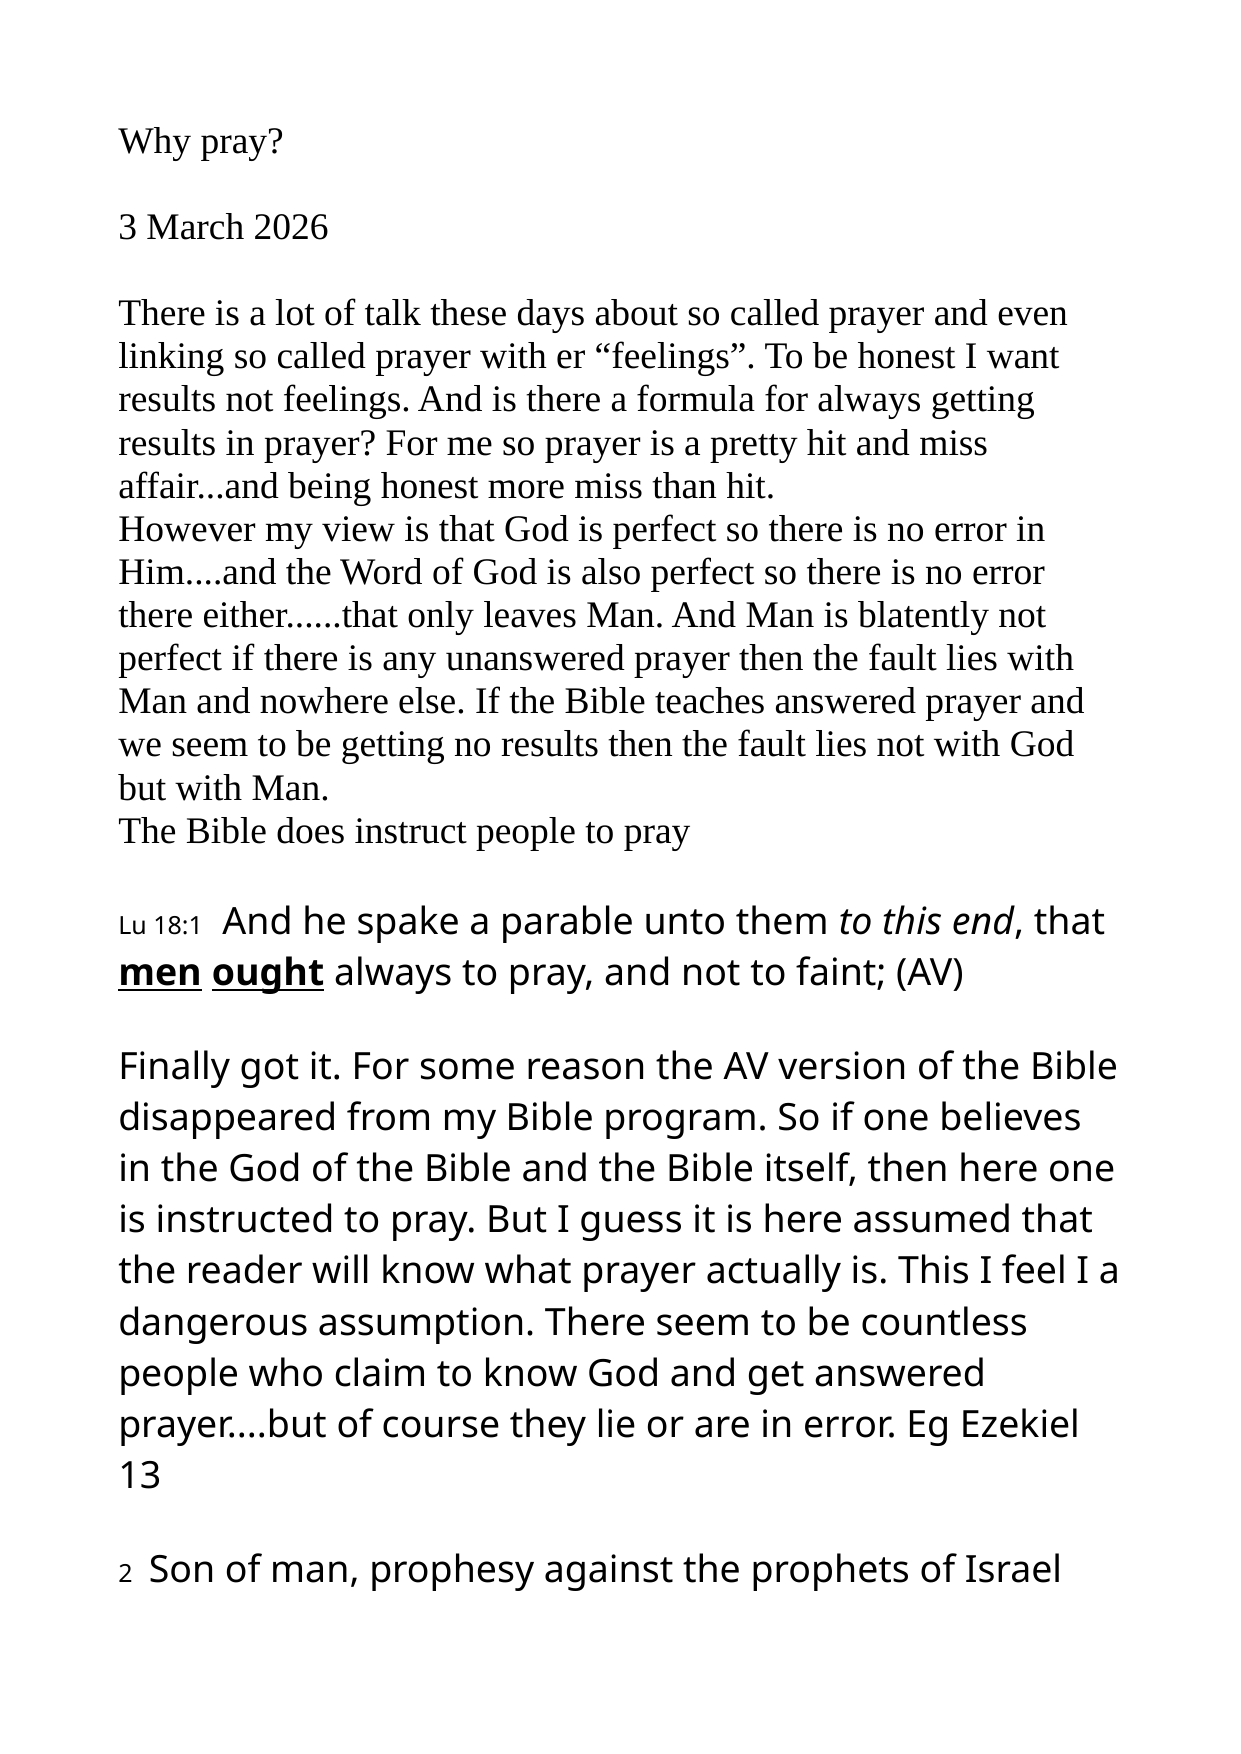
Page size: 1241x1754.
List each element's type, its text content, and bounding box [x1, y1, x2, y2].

text There is a lot of talk these days about so called prayer and even linking so called prayer with er “feelings”. To be honest I want results not feelings. And is there a formula for always getting results in prayer? For me so prayer is a pretty hit and miss affair...and being honest more miss than hit. [118, 291, 1122, 506]
text The Bible does instruct people to pray [118, 808, 1122, 851]
text Finally got it. For some reason the AV version of the Bible disappeared from my Bible program. So if one believes in the God of the Bible and the Bible itself, then here one is instructed to pray. But I guess it is here assumed that the reader will know what prayer actually is. This I feel I a dangerous assumption. There seem to be countless people who claim to know God and get answered prayer....but of course they lie or are in error. Eg Ezekiel 13 [118, 1039, 1122, 1499]
text Why pray? [118, 118, 1122, 161]
text Lu 18:1 And he spake a parable unto them to this end, that men ought always to pray, and not to faint; (AV) [118, 894, 1122, 996]
text However my view is that God is perfect so there is no error in Him....and the Word of God is also perfect so there is no error there either......that only leaves Man. And Man is blatently not perfect if there is any unanswered prayer then the fault lies with Man and nowhere else. If the Bible teaches answered prayer and we seem to be getting no results then the fault lies not with God but with Man. [118, 506, 1122, 808]
text 2 Son of man, prophesy against the prophets of Israel [118, 1542, 1122, 1593]
text 3 March 2026 [118, 204, 1122, 247]
